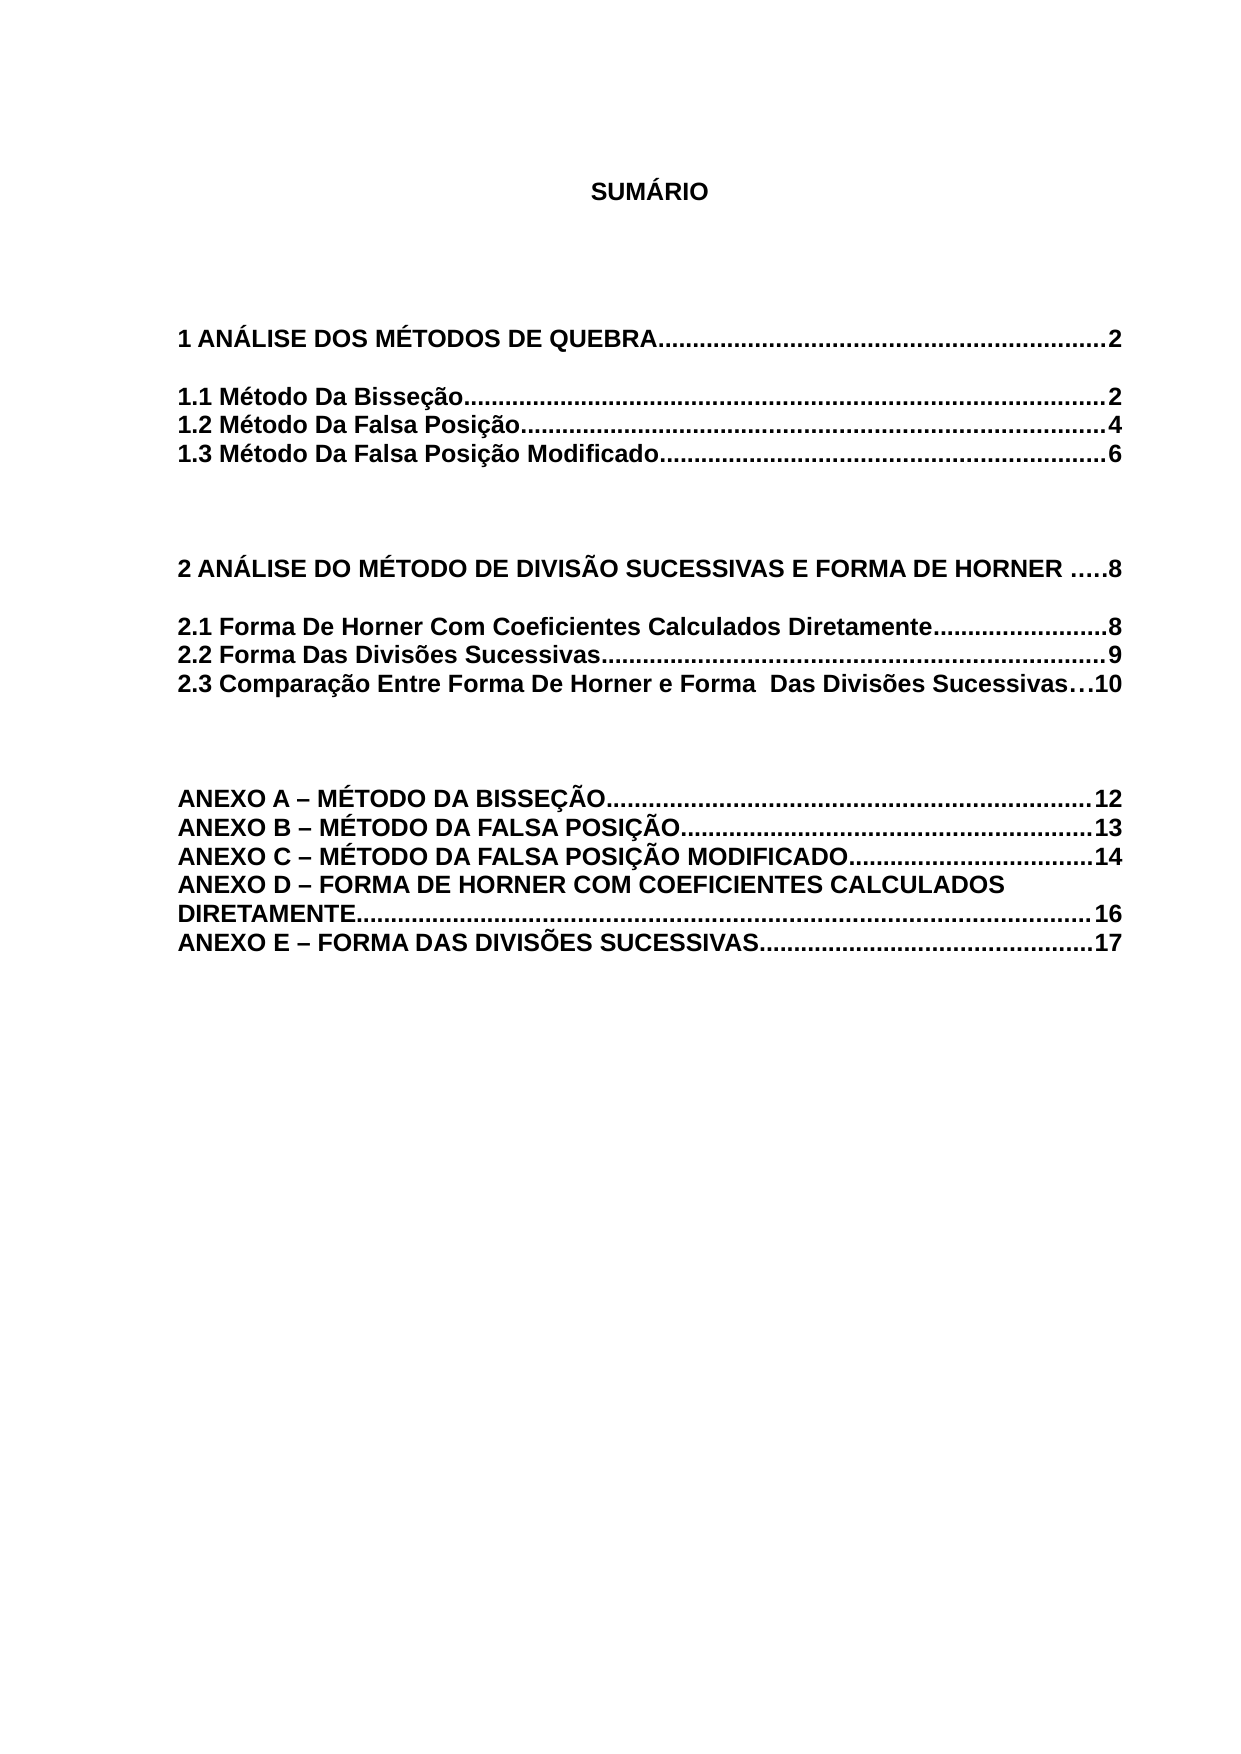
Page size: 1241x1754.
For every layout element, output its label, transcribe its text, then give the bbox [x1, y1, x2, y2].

text 1.2 Método Da Falsa Posição 4 [177, 410, 1122, 439]
text 2.1 Forma De Horner Com Coeficientes Calculados Diretamente 8 [177, 612, 1122, 640]
text ANEXO E – FORMA DAS DIVISÕES SUCESSIVAS 17 [177, 928, 1122, 957]
text 2.3 Comparação Entre Forma De Horner e Forma Das Divisões Sucessivas 10 [177, 669, 1122, 698]
text 1.1 Método Da Bisseção 2 [177, 382, 1122, 410]
text ANEXO C – MÉTODO DA FALSA POSIÇÃO MODIFICADO 14 [177, 842, 1122, 870]
text ANEXO D – FORMA DE HORNER COM COEFICIENTES CALCULADOS [177, 870, 1122, 899]
text sumário [177, 177, 1122, 206]
text 1.3 Método Da Falsa Posição Modificado 6 [177, 439, 1122, 468]
text 2.2 Forma Das Divisões Sucessivas 9 [177, 640, 1122, 669]
text DIRETAMENTE 16 [177, 899, 1122, 928]
text ANEXO B – MÉTODO DA FALSA POSIÇÃO 13 [177, 813, 1122, 842]
text 2 ANÁLISE DO MÉTODO DE DIVISÃO SUCESSIVAS E FORMA DE HORNER 8 [177, 554, 1122, 583]
text 1 ANÁLISE DOS MÉTODOS DE QUEBRA 2 [177, 324, 1122, 353]
text ANEXO A – MÉTODO DA BISSEÇÃO 12 [177, 784, 1122, 813]
